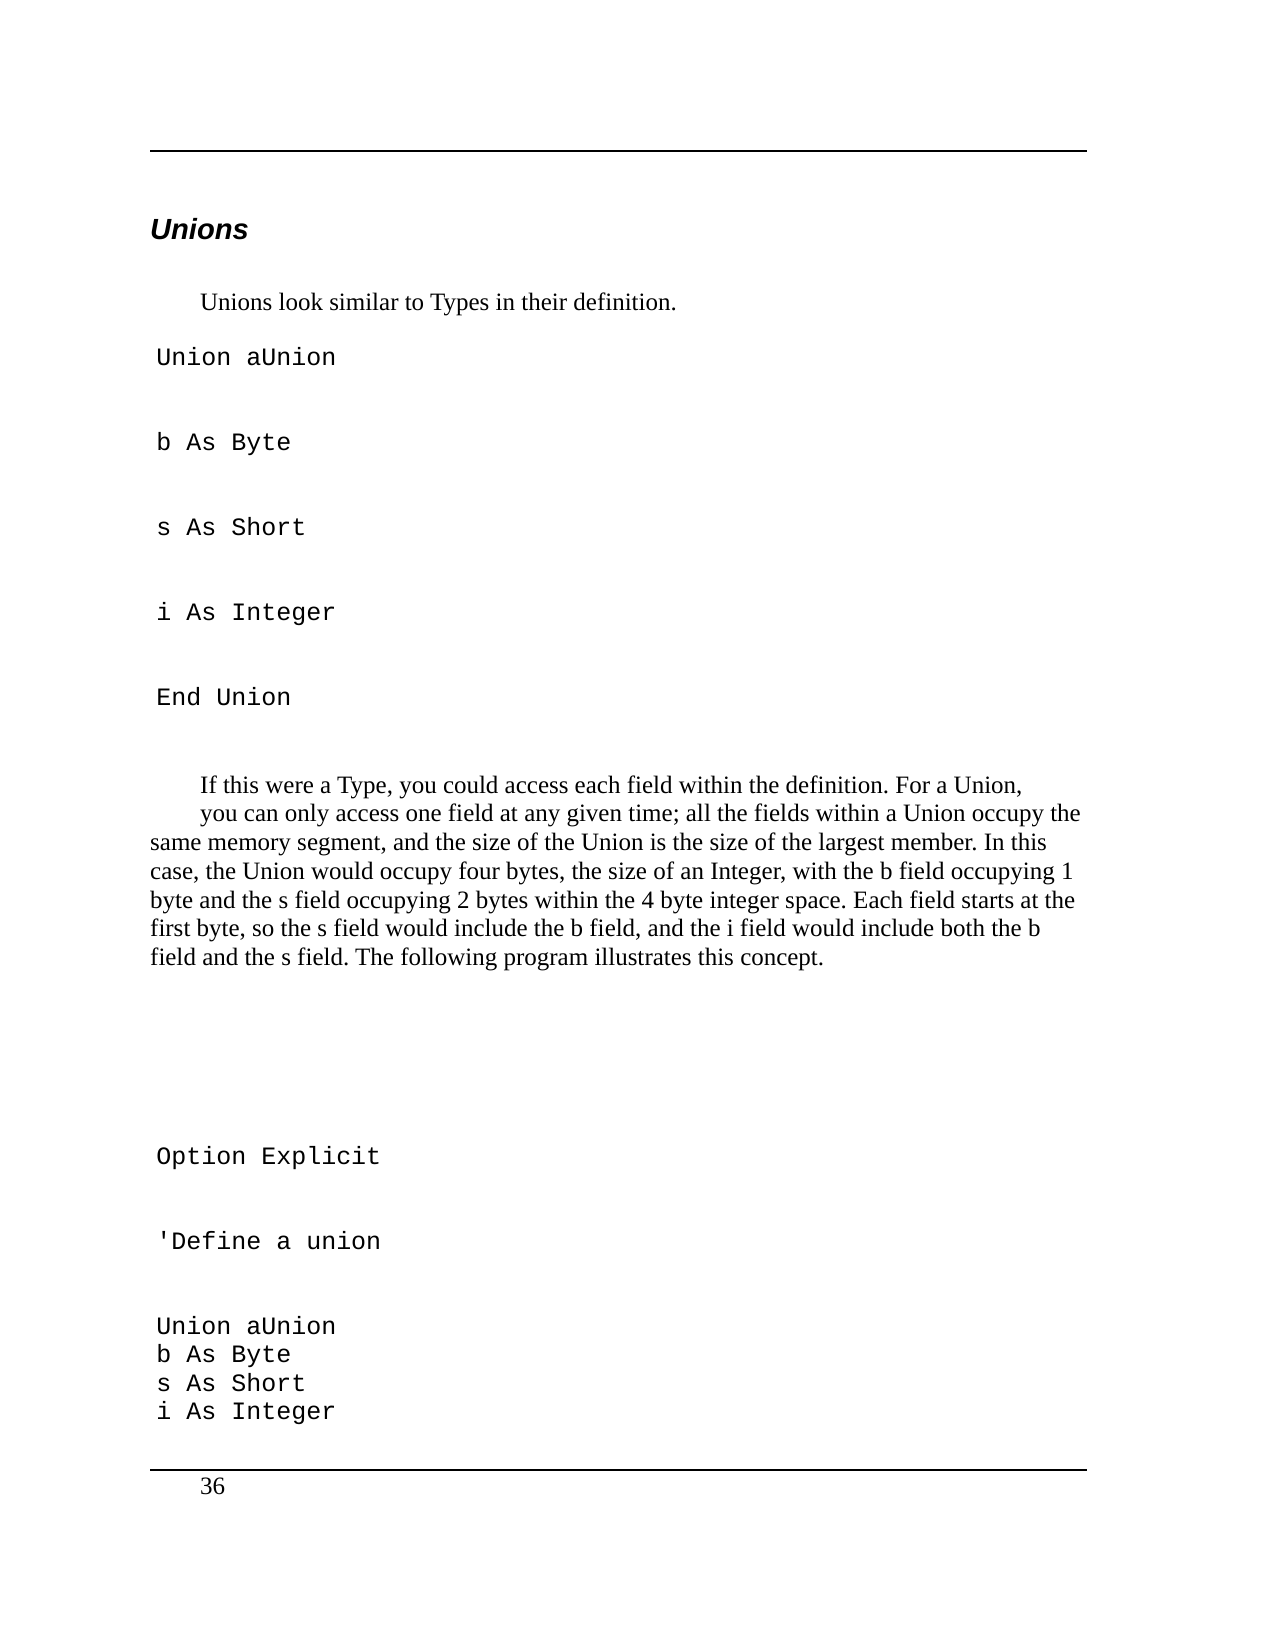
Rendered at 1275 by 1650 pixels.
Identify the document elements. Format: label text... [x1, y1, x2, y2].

text you can only access one field at any given time; all the fields within a Union occupy the same memory segment, and the size of the Union is the size of the largest member. In this case, the Union would occupy four bytes, the size of an Integer, with the b field occupying 1 byte and the s field occupying 2 bytes within the 4 byte integer space. Each field starts at the first byte, so the s field would include the b field, and the i field would include both the b field and the s field. The following program illustrates this concept. [150, 798, 1087, 971]
text s As Short [150, 514, 1087, 543]
text Union aUnion [150, 1313, 1087, 1342]
text s As Short [150, 1370, 1087, 1398]
text Unions look similar to Types in their definition. [150, 287, 1087, 316]
text b As Byte [150, 1342, 1087, 1370]
subtitle Unions [150, 212, 1087, 246]
text Option Explicit [150, 1143, 1087, 1172]
text b As Byte [150, 429, 1087, 458]
text i As Integer [150, 599, 1087, 628]
text 'Define a union [150, 1228, 1087, 1257]
text End Union [150, 684, 1087, 713]
text If this were a Type, you could access each field within the definition. For a Union, [150, 770, 1087, 798]
text i As Integer [150, 1398, 1087, 1427]
text Union aUnion [150, 344, 1087, 373]
